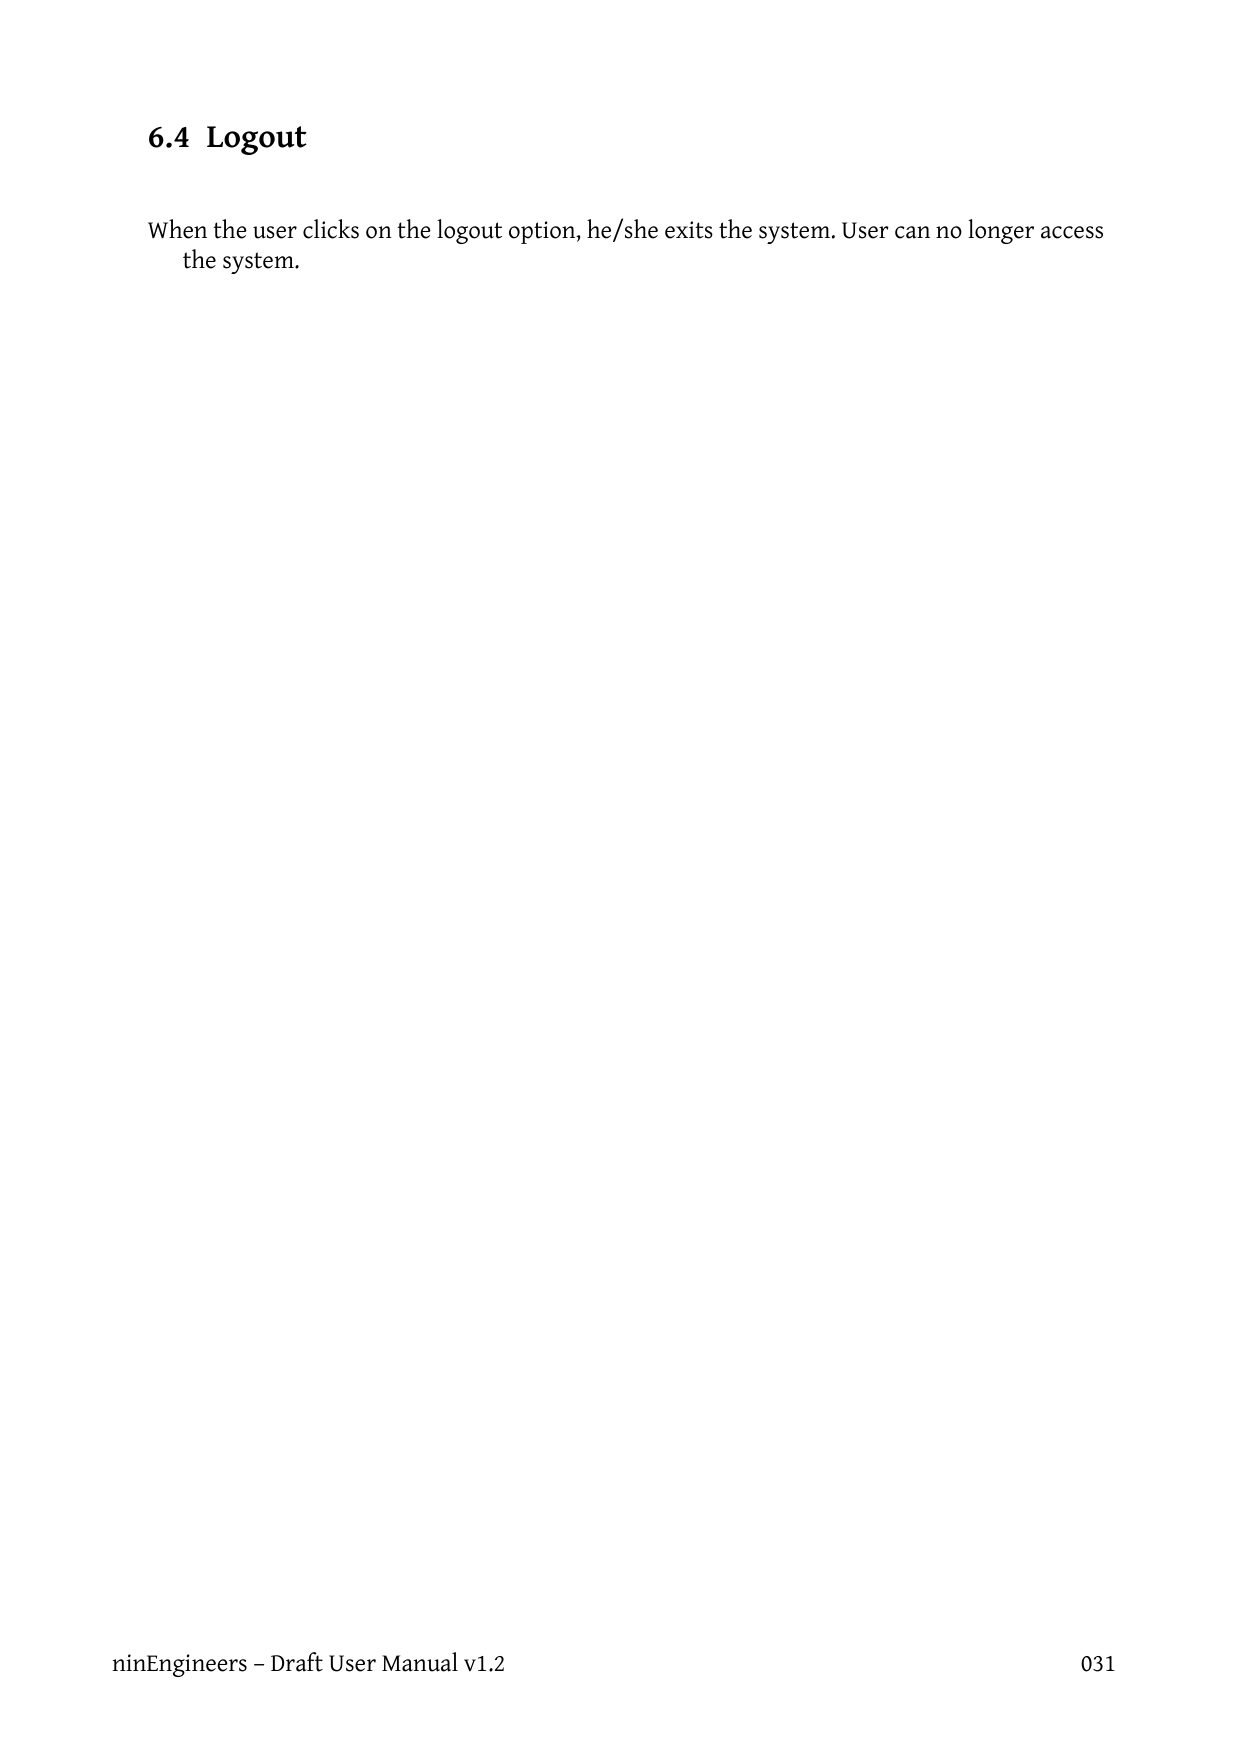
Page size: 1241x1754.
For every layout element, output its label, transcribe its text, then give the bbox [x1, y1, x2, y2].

list When the user clicks on the logout option, he/she exits the system. User can no longer access the system. [147, 217, 1122, 276]
list 6.4 Logout [147, 118, 1122, 157]
